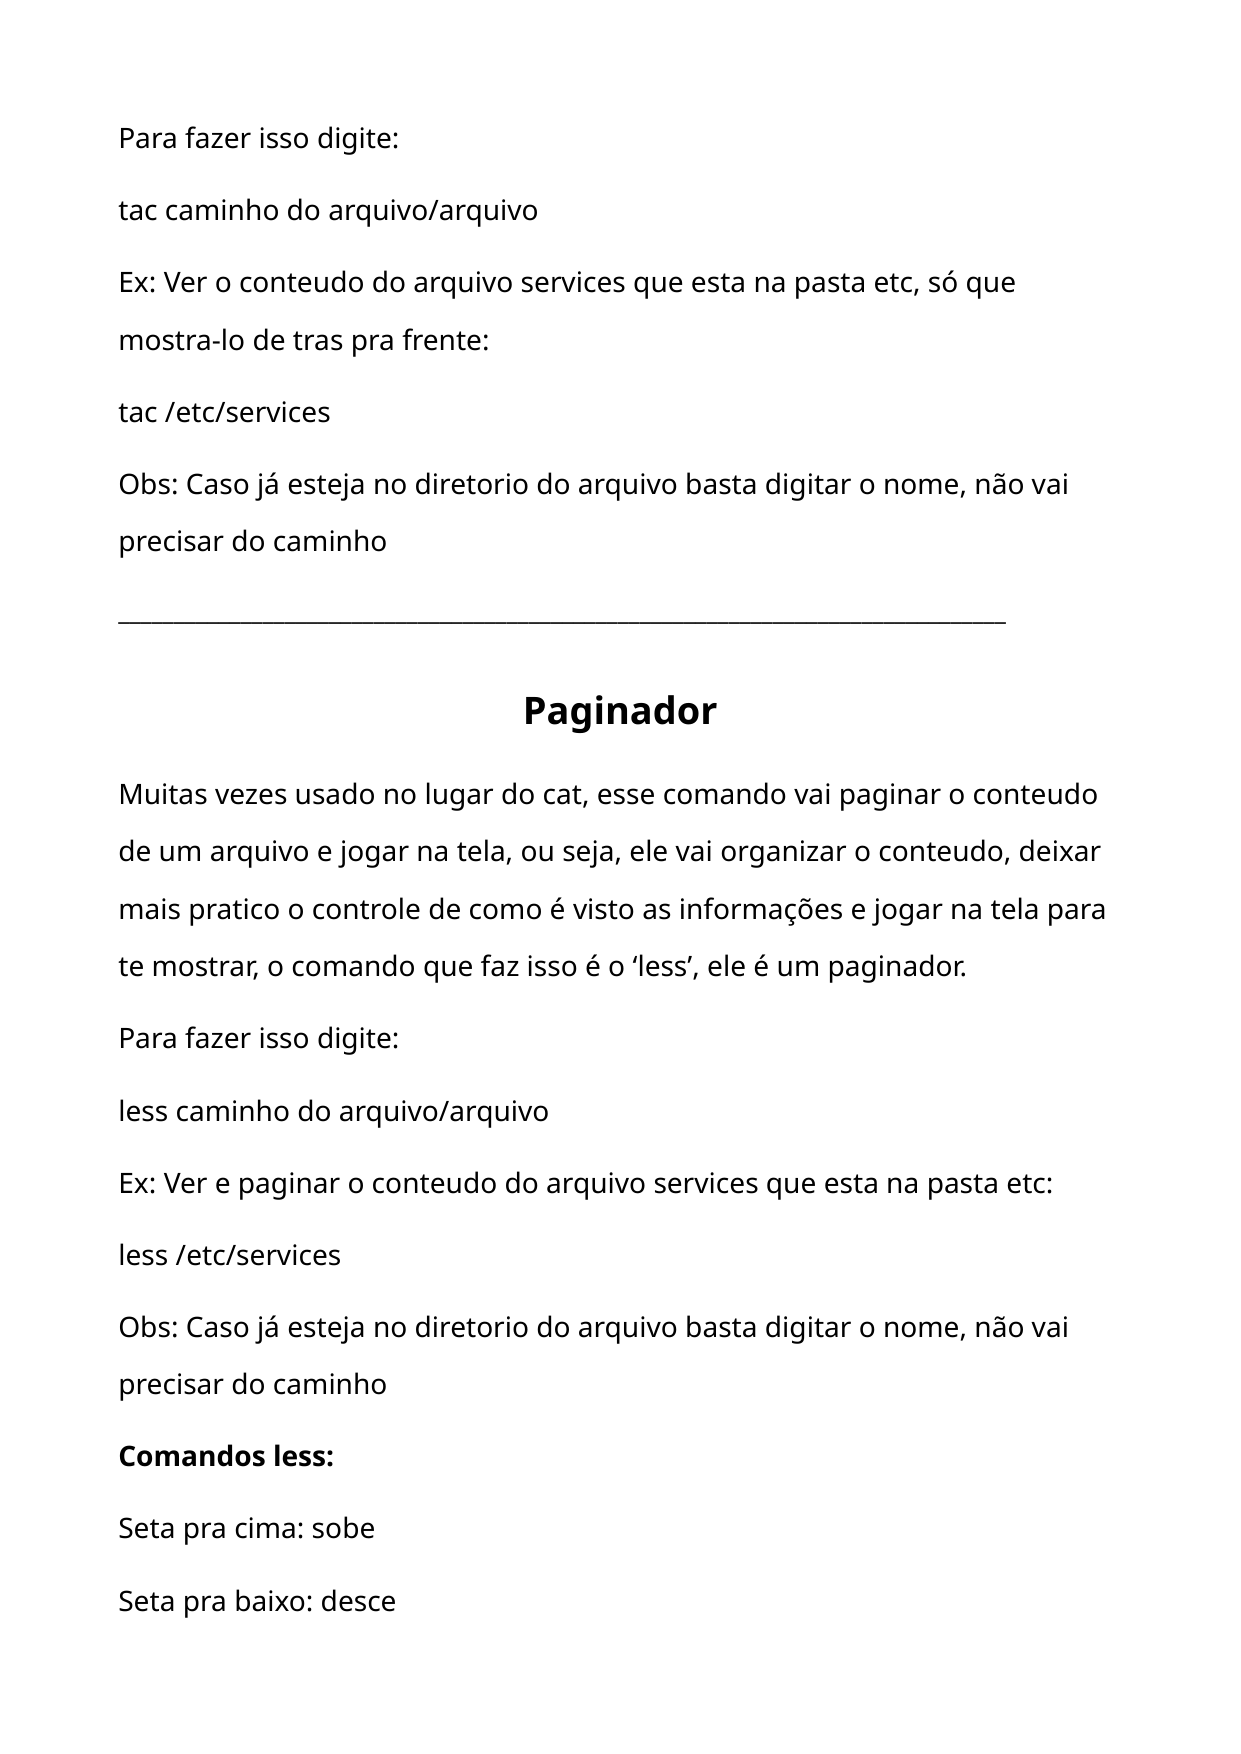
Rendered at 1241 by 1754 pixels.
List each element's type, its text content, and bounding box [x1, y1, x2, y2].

text less /etc/services [118, 1235, 1122, 1273]
text less caminho do arquivo/arquivo [118, 1091, 1122, 1129]
text tac caminho do arquivo/arquivo [118, 190, 1122, 228]
subtitle Paginador [118, 684, 1122, 736]
text Seta pra baixo: desce [118, 1581, 1122, 1619]
text ________________________________________________________________________________ [118, 593, 1122, 628]
text Obs: Caso já esteja no diretorio do arquivo basta digitar o nome, não vai precisar do caminho [118, 464, 1122, 560]
text Para fazer isso digite: [118, 1019, 1122, 1057]
text Muitas vezes usado no lugar do cat, esse comando vai paginar o conteudo de um arquivo e jogar na tela, ou seja, ele vai organizar o conteudo, deixar mais pratico o controle de como é visto as informações e jogar na tela para te mostrar, o comando que faz isso é o ‘less’, ele é um paginador. [118, 774, 1122, 985]
text Ex: Ver e paginar o conteudo do arquivo services que esta na pasta etc: [118, 1163, 1122, 1201]
text Comandos less: [118, 1437, 1122, 1475]
text Obs: Caso já esteja no diretorio do arquivo basta digitar o nome, não vai precisar do caminho [118, 1307, 1122, 1403]
text Seta pra cima: sobe [118, 1509, 1122, 1547]
text Para fazer isso digite: [118, 118, 1122, 156]
text tac /etc/services [118, 392, 1122, 430]
text Ex: Ver o conteudo do arquivo services que esta na pasta etc, só que mostra-lo de tras pra frente: [118, 262, 1122, 358]
